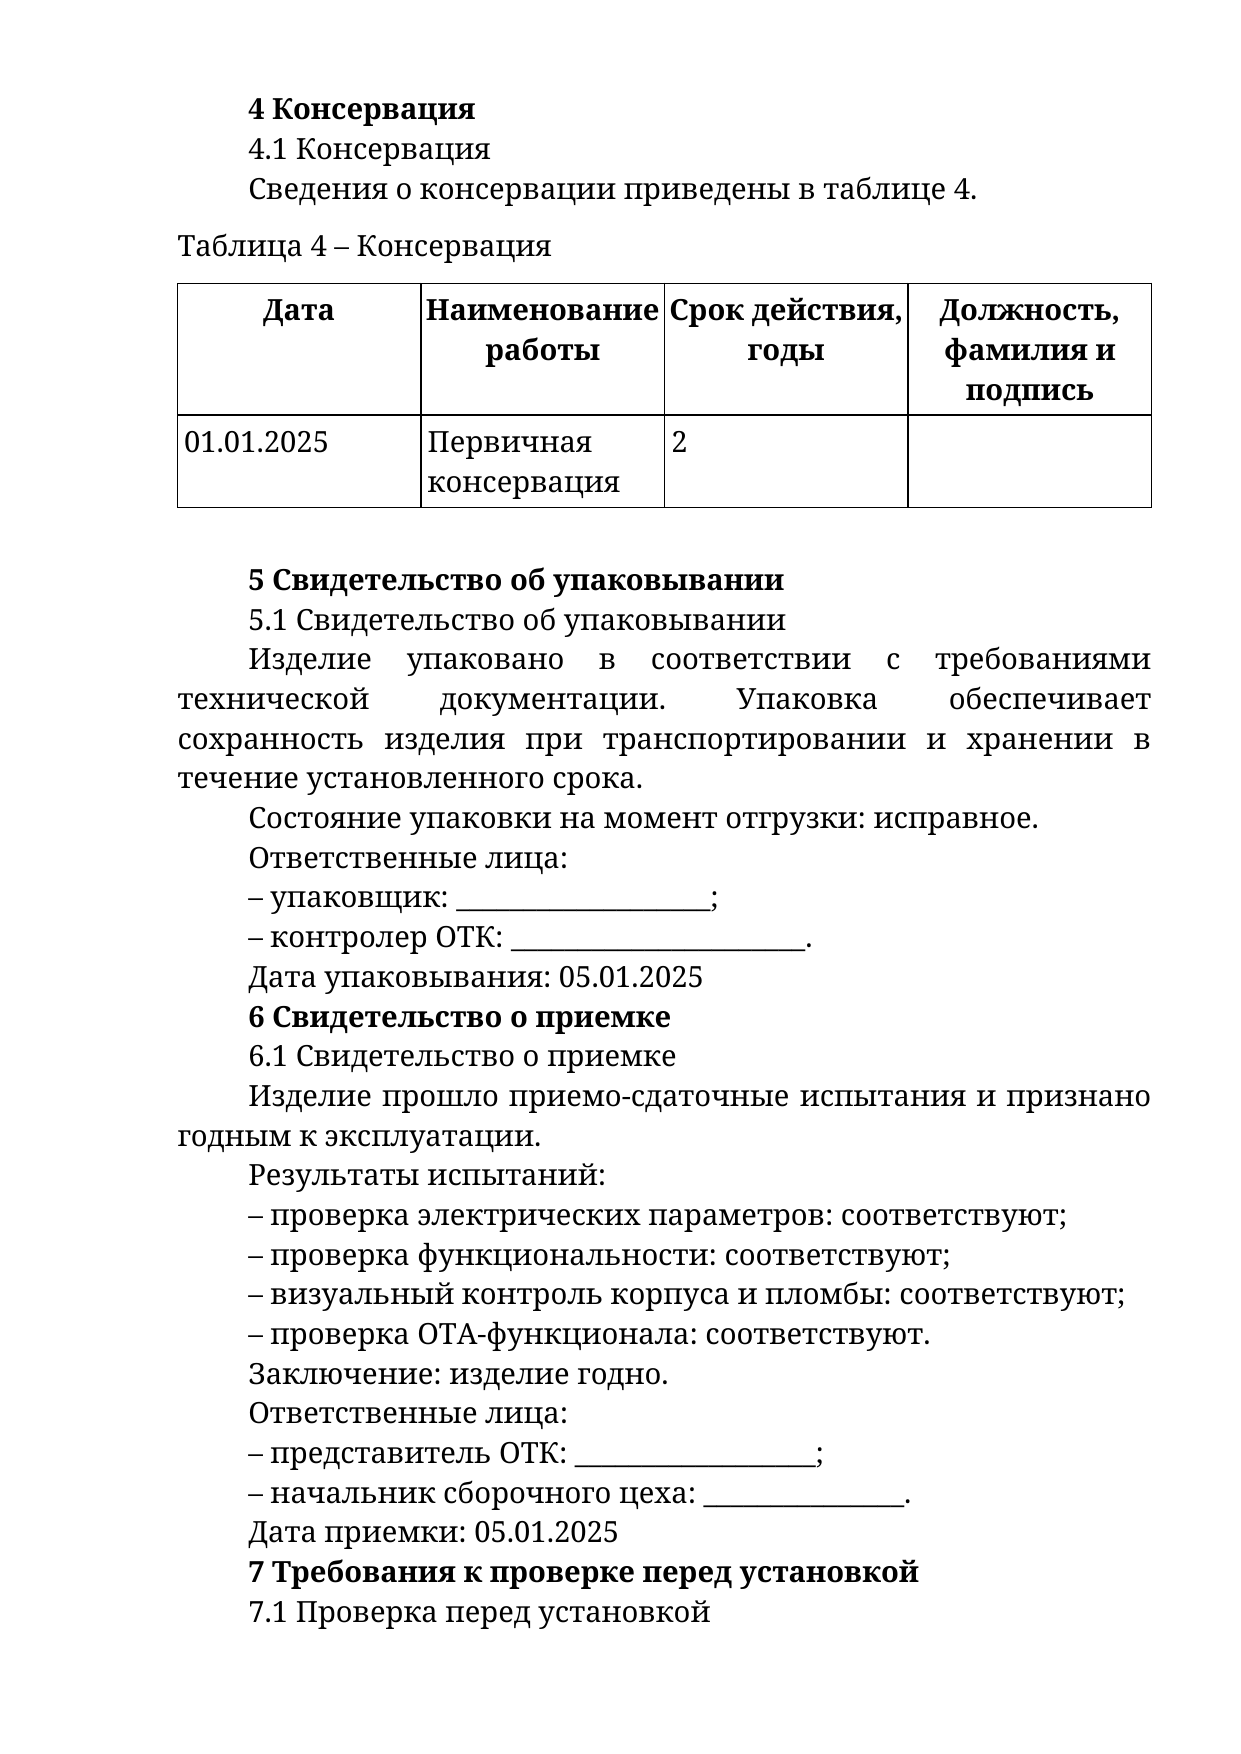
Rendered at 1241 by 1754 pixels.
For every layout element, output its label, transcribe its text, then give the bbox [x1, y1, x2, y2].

text – представитель ОТК: __________________; [177, 1432, 1152, 1472]
text Дата приемки: 05.01.2025 [177, 1512, 1152, 1551]
text – начальник сборочного цеха: _______________. [177, 1472, 1152, 1512]
text – проверка функциональности: соответствуют; [177, 1234, 1152, 1274]
text 4.1 Консервация [177, 128, 1152, 168]
text 6.1 Свидетельство о приемке [177, 1036, 1152, 1075]
table_header Срок действия, годы [665, 284, 907, 414]
text – проверка OTA-функционала: соответствуют. [177, 1313, 1152, 1353]
subtitle 6 Свидетельство о приемке [177, 996, 1152, 1036]
text Дата упаковывания: 05.01.2025 [177, 956, 1152, 996]
table_cell Первичная консервация [422, 416, 664, 507]
text Ответственные лица: [177, 837, 1152, 877]
table_cell [909, 416, 1151, 507]
text Заключение: изделие годно. [177, 1353, 1152, 1393]
table_cell 2 [665, 416, 907, 507]
table_header Наименование работы [422, 284, 664, 414]
subtitle 4 Консервация [177, 88, 1152, 128]
text Ответственные лица: [177, 1393, 1152, 1432]
subtitle 7 Требования к проверке перед установкой [177, 1551, 1152, 1591]
subtitle 5 Свидетельство об упаковывании [177, 559, 1152, 599]
text Изделие упаковано в соответствии с требованиями технической документации. Упаковка обеспечивает сохранность изделия при транспортировании и хранении в течение установленного срока. [177, 639, 1152, 797]
text Сведения о консервации приведены в таблице 4. [177, 168, 1152, 208]
text Результаты испытаний: [177, 1154, 1152, 1194]
text Изделие прошло приемо-сдаточные испытания и признано годным к эксплуатации. [177, 1075, 1152, 1154]
text – контролер ОТК: ______________________. [177, 916, 1152, 956]
table_cell 01.01.2025 [178, 416, 420, 507]
text – визуальный контроль корпуса и пломбы: соответствуют; [177, 1274, 1152, 1313]
text 7.1 Проверка перед установкой [177, 1591, 1152, 1631]
title Таблица 4 – Консервация [177, 225, 1152, 265]
table_header Должность, фамилия и подпись [909, 284, 1151, 414]
text – проверка электрических параметров: соответствуют; [177, 1194, 1152, 1234]
text – упаковщик: ___________________; [177, 877, 1152, 916]
text Состояние упаковки на момент отгрузки: исправное. [177, 797, 1152, 837]
table_header Дата [178, 284, 420, 414]
text 5.1 Свидетельство об упаковывании [177, 599, 1152, 639]
